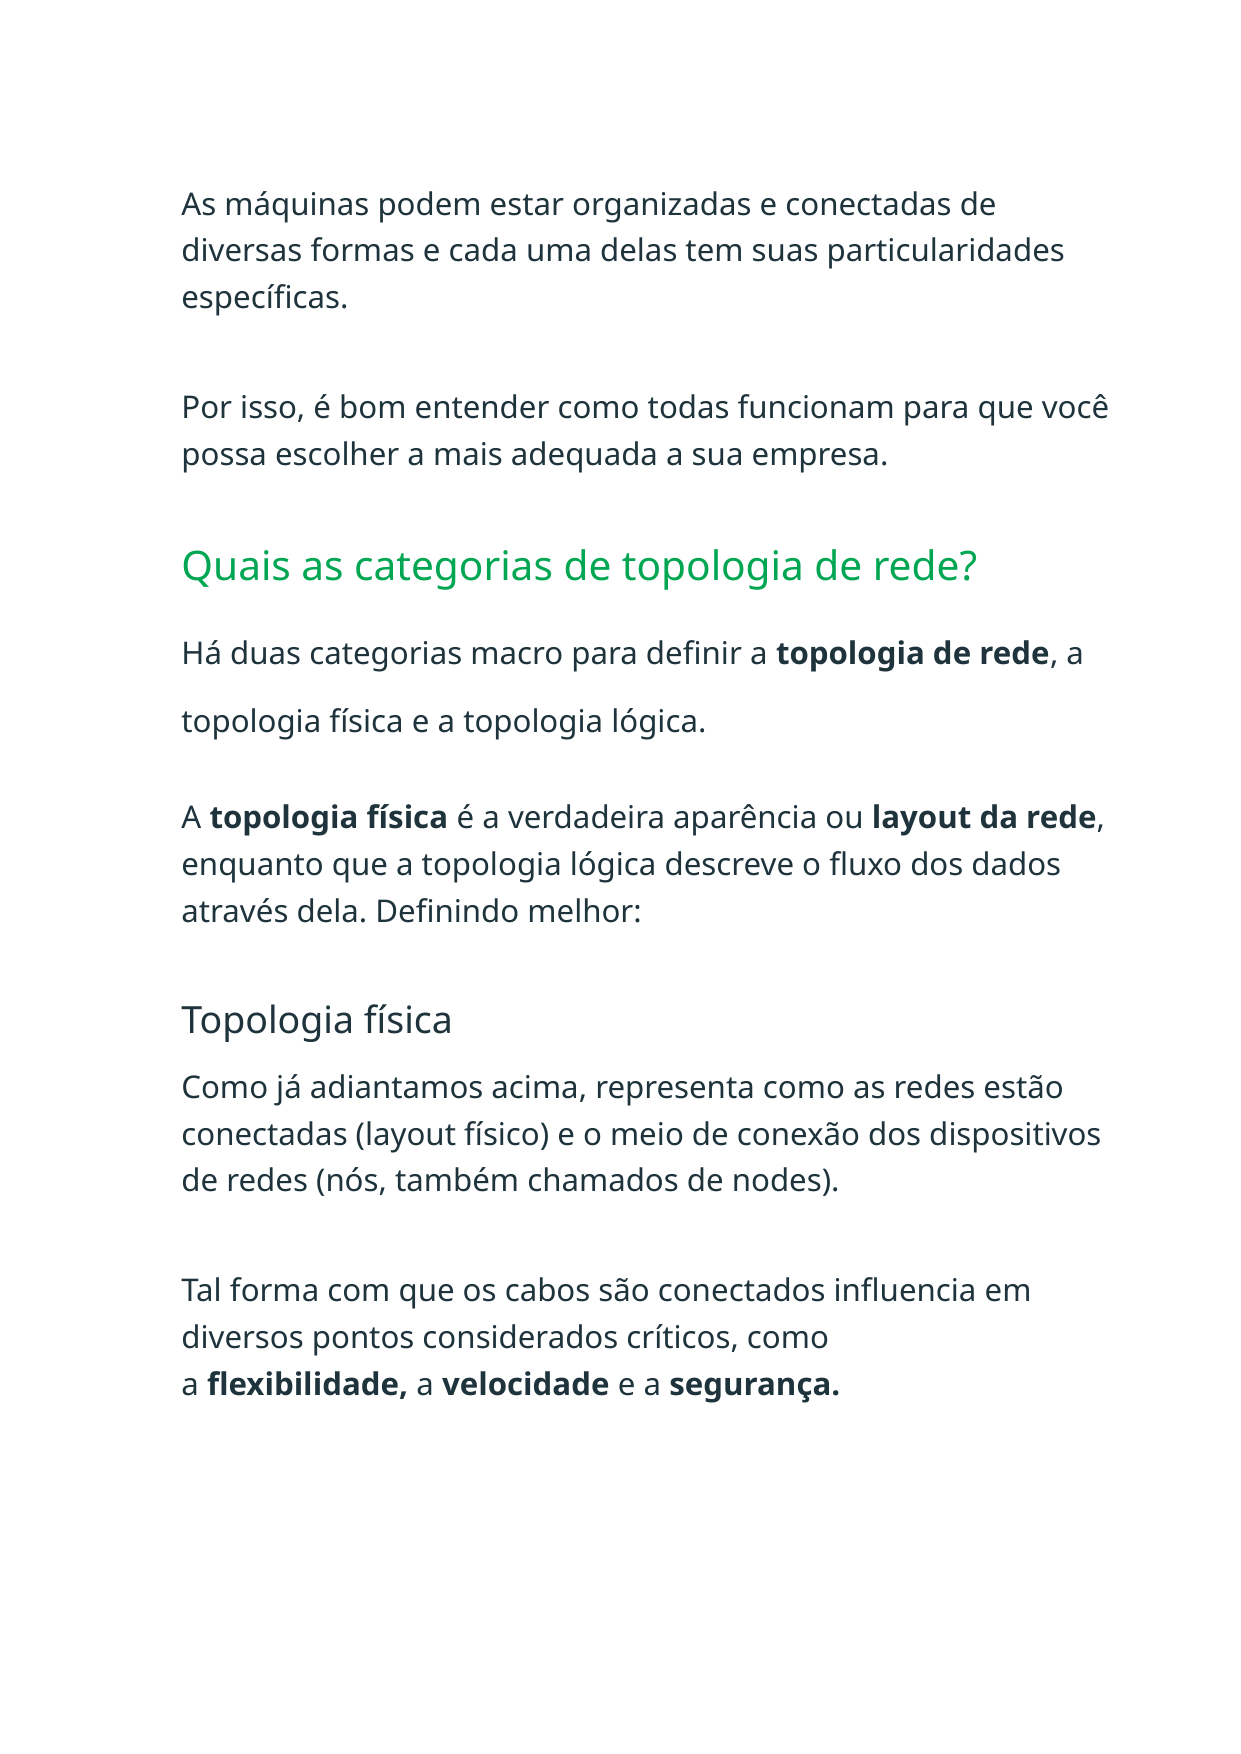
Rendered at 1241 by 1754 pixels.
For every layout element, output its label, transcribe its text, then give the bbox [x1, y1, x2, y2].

text Há duas categorias macro para definir a topologia de rede, a topologia física e a topologia lógica. [181, 631, 1122, 742]
text Como já adiantamos acima, representa como as redes estão conectadas (layout físico) e o meio de conexão dos dispositivos de redes (nós, também chamados de nodes). [181, 1060, 1122, 1201]
text A topologia física é a verdadeira aparência ou layout da rede, enquanto que a topologia lógica descreve o fluxo dos dados através dela. Definindo melhor: [181, 791, 1122, 931]
text Tal forma com que os cabos são conectados influencia em diversos pontos considerados críticos, como a flexibilidade, a velocidade e a segurança. [181, 1263, 1122, 1404]
subtitle Quais as categorias de topologia de rede? [181, 537, 1122, 592]
text Por isso, é bom entender como todas funcionam para que você possa escolher a mais adequada a sua empresa. [181, 380, 1122, 474]
text As máquinas podem estar organizadas e conectadas de diversas formas e cada uma delas tem suas particularidades específicas. [181, 177, 1122, 318]
subtitle Topologia física [181, 994, 1122, 1045]
